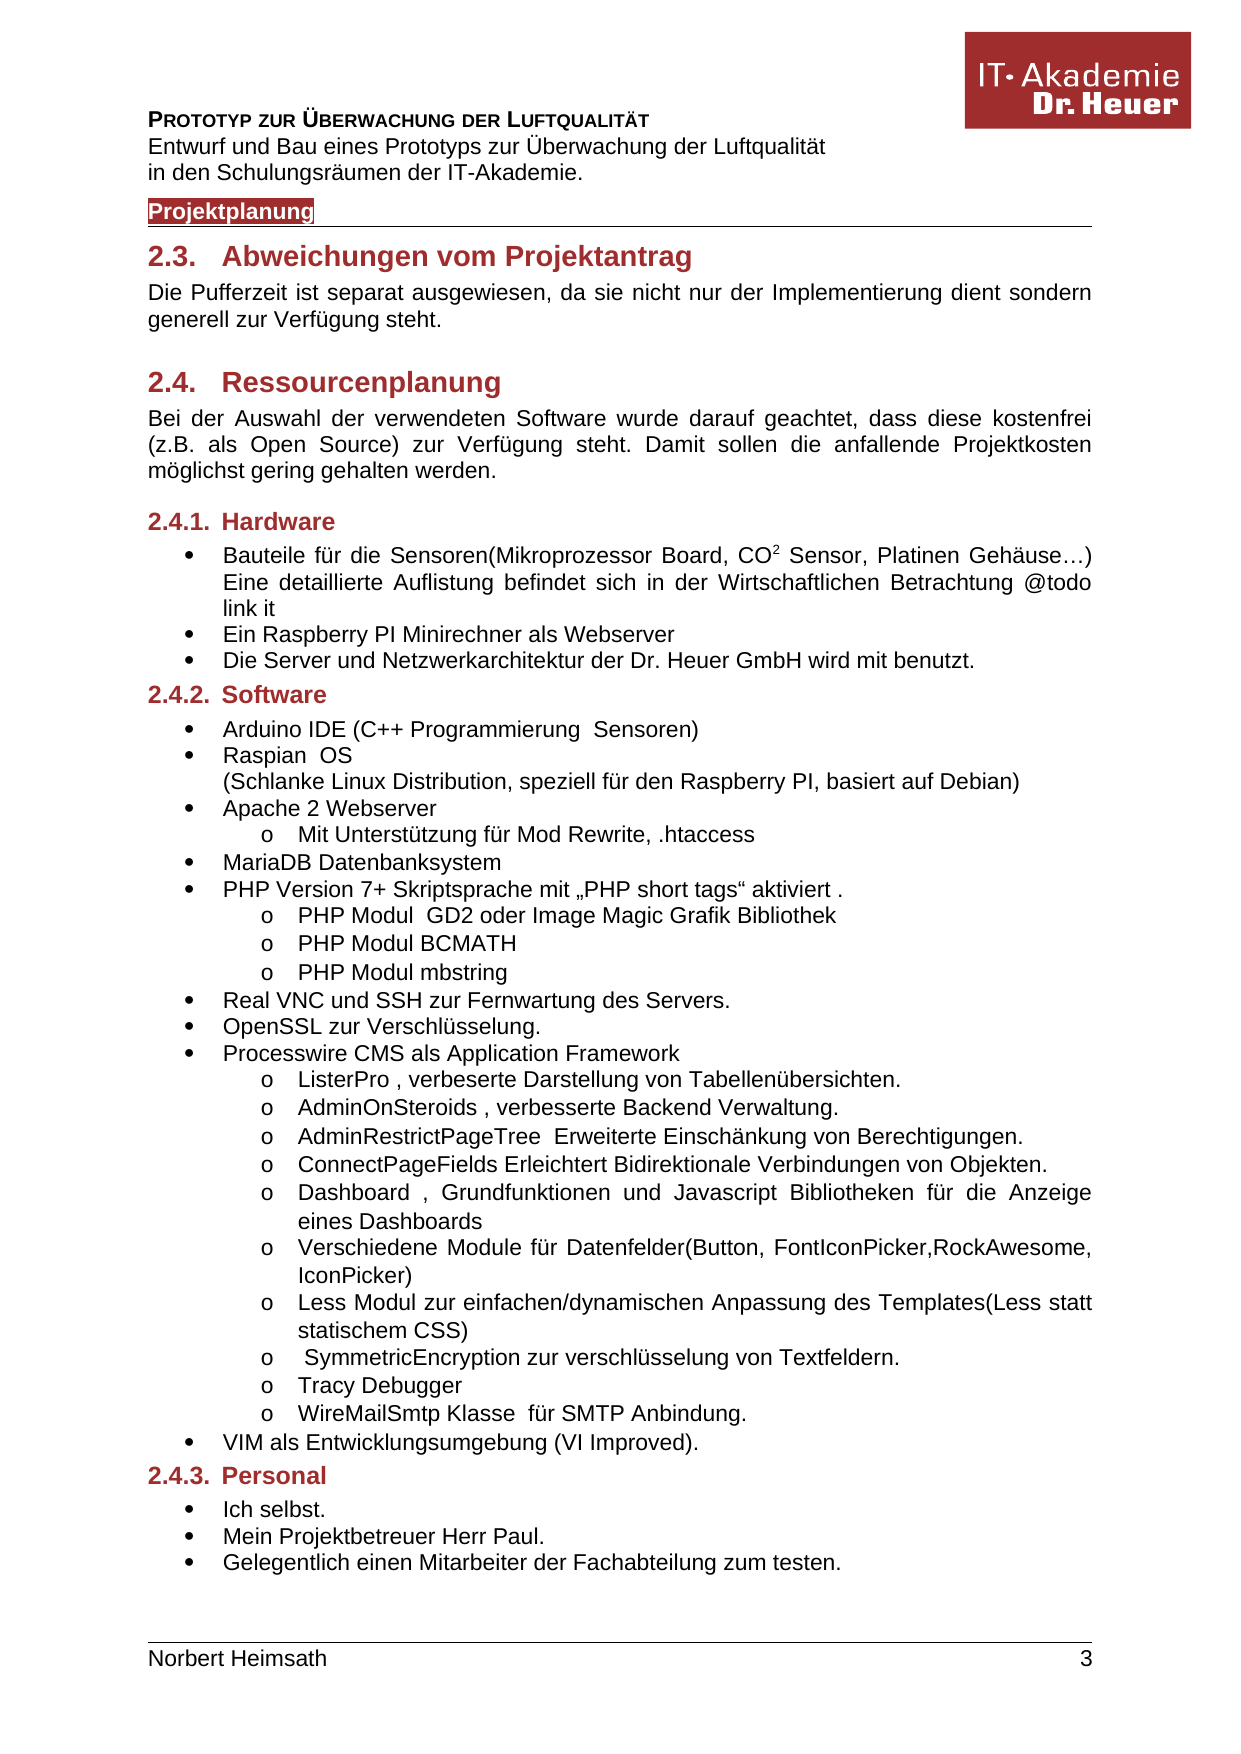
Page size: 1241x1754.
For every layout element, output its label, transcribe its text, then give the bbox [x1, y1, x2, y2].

list Tracy Debugger [260, 1372, 1092, 1400]
list MariaDB Datenbanksystem [185, 849, 1092, 876]
list AdminOnSteroids , verbesserte Backend Verwaltung. [260, 1094, 1092, 1123]
list AdminRestrictPageTree Erweiterte Einschänkung von Berechtigungen. [260, 1123, 1092, 1151]
subtitle Abweichungen vom Projektantrag [148, 239, 1092, 273]
list Real VNC und SSH zur Fernwartung des Servers. [185, 987, 1092, 1013]
list VIM als Entwicklungsumgebung (VI Improved). [185, 1428, 1092, 1455]
list Gelegentlich einen Mitarbeiter der Fachabteilung zum testen. [185, 1549, 1092, 1576]
list PHP Modul mbstring [260, 959, 1092, 987]
list Die Server und Netzwerkarchitektur der Dr. Heuer GmbH wird mit benutzt. [185, 647, 1092, 674]
list Mit Unterstützung für Mod Rewrite, .htaccess [260, 821, 1092, 849]
list Ich selbst. [185, 1496, 1092, 1523]
list OpenSSL zur Verschlüsselung. [185, 1013, 1092, 1040]
text Bei der Auswahl der verwendeten Software wurde darauf geachtet, dass diese kostenfrei (z.B. als Open Source) zur Verfügung steht. Damit sollen die anfallende Projektkosten möglichst gering gehalten werden. [148, 405, 1092, 484]
list PHP Modul BCMATH [260, 930, 1092, 959]
list Bauteile für die Sensoren(Mikroprozessor Board, CO2 Sensor, Platinen Gehäuse…) Eine detaillierte Auflistung befindet sich in der Wirtschaftlichen Betrachtung @todo link it [185, 542, 1092, 621]
subtitle Software [148, 680, 1092, 709]
list PHP Version 7+ Skriptsprache mit „PHP short tags“ aktiviert . [185, 876, 1092, 902]
list Less Modul zur einfachen/dynamischen Anpassung des Templates(Less statt statischem CSS) [260, 1289, 1092, 1343]
list Verschiedene Module für Datenfelder(Button, FontIconPicker,RockAwesome, IconPicker) [260, 1234, 1092, 1289]
list Apache 2 Webserver [185, 794, 1092, 821]
list Processwire CMS als Application Framework [185, 1040, 1092, 1066]
list Ein Raspberry PI Minirechner als Webserver [185, 621, 1092, 647]
list Die Pufferzeit ist separat ausgewiesen, da sie nicht nur der Implementierung dient sondern generell zur Verfügung steht. [148, 279, 1092, 332]
list ListerPro , verbeserte Darstellung von Tabellenübersichten. [260, 1066, 1092, 1094]
list WireMailSmtp Klasse für SMTP Anbindung. [260, 1400, 1092, 1428]
list Arduino IDE (C++ Programmierung Sensoren) [185, 716, 1092, 742]
subtitle Hardware [148, 507, 1092, 536]
subtitle Ressourcenplanung [148, 365, 1092, 398]
list ConnectPageFields Erleichtert Bidirektionale Verbindungen von Objekten. [260, 1151, 1092, 1179]
list PHP Modul GD2 oder Image Magic Grafik Bibliothek [260, 902, 1092, 930]
list Raspian OS (Schlanke Linux Distribution, speziell für den Raspberry PI, basiert auf Debian) [185, 742, 1092, 794]
list Mein Projektbetreuer Herr Paul. [185, 1523, 1092, 1549]
list SymmetricEncryption zur verschlüsselung von Textfeldern. [260, 1343, 1092, 1372]
list Dashboard , Grundfunktionen und Javascript Bibliotheken für die Anzeige eines Dashboards [260, 1179, 1092, 1234]
subtitle Personal [148, 1461, 1092, 1490]
